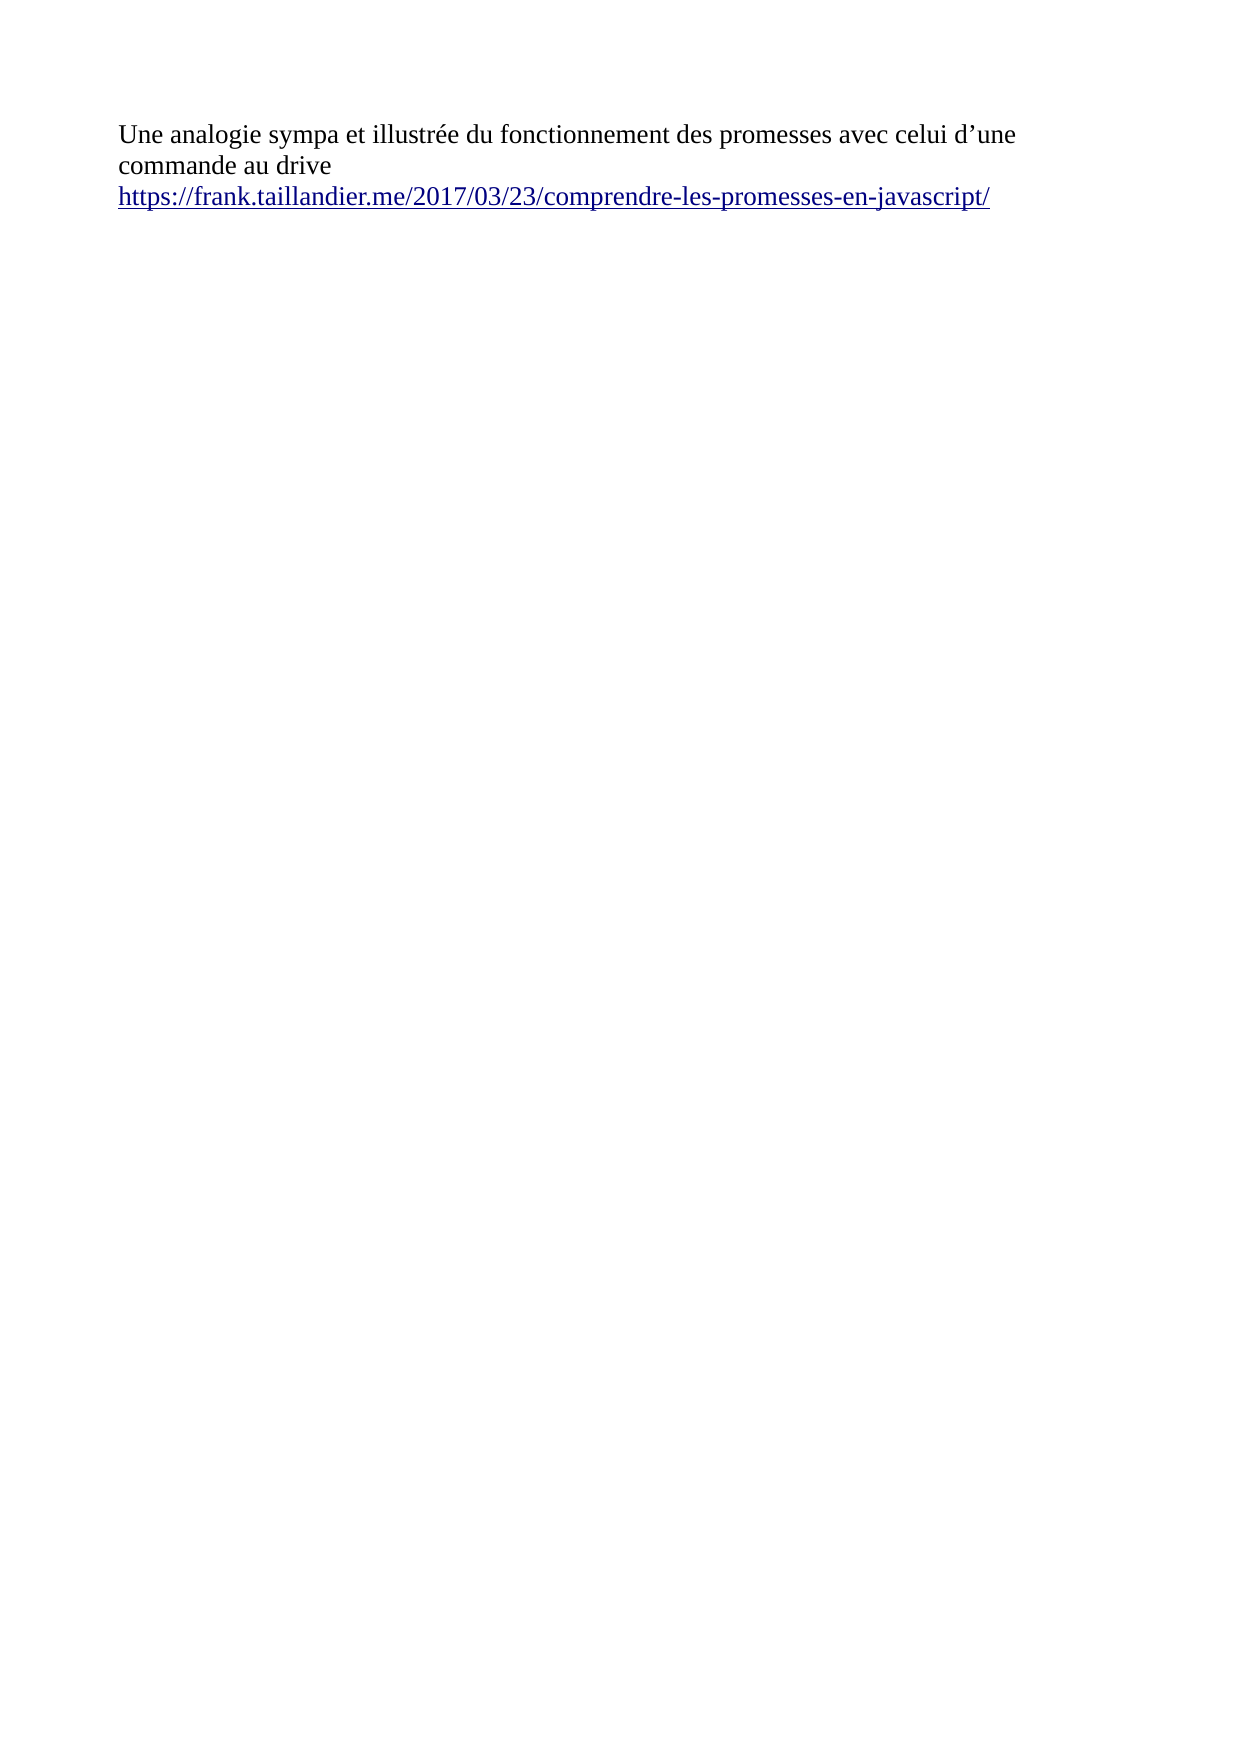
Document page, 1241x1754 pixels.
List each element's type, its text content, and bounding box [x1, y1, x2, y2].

text https://frank.taillandier.me/2017/03/23/comprendre-les-promesses-en-javascript/ [118, 180, 1122, 212]
text Une analogie sympa et illustrée du fonctionnement des promesses avec celui d’une commande au drive [118, 118, 1122, 180]
